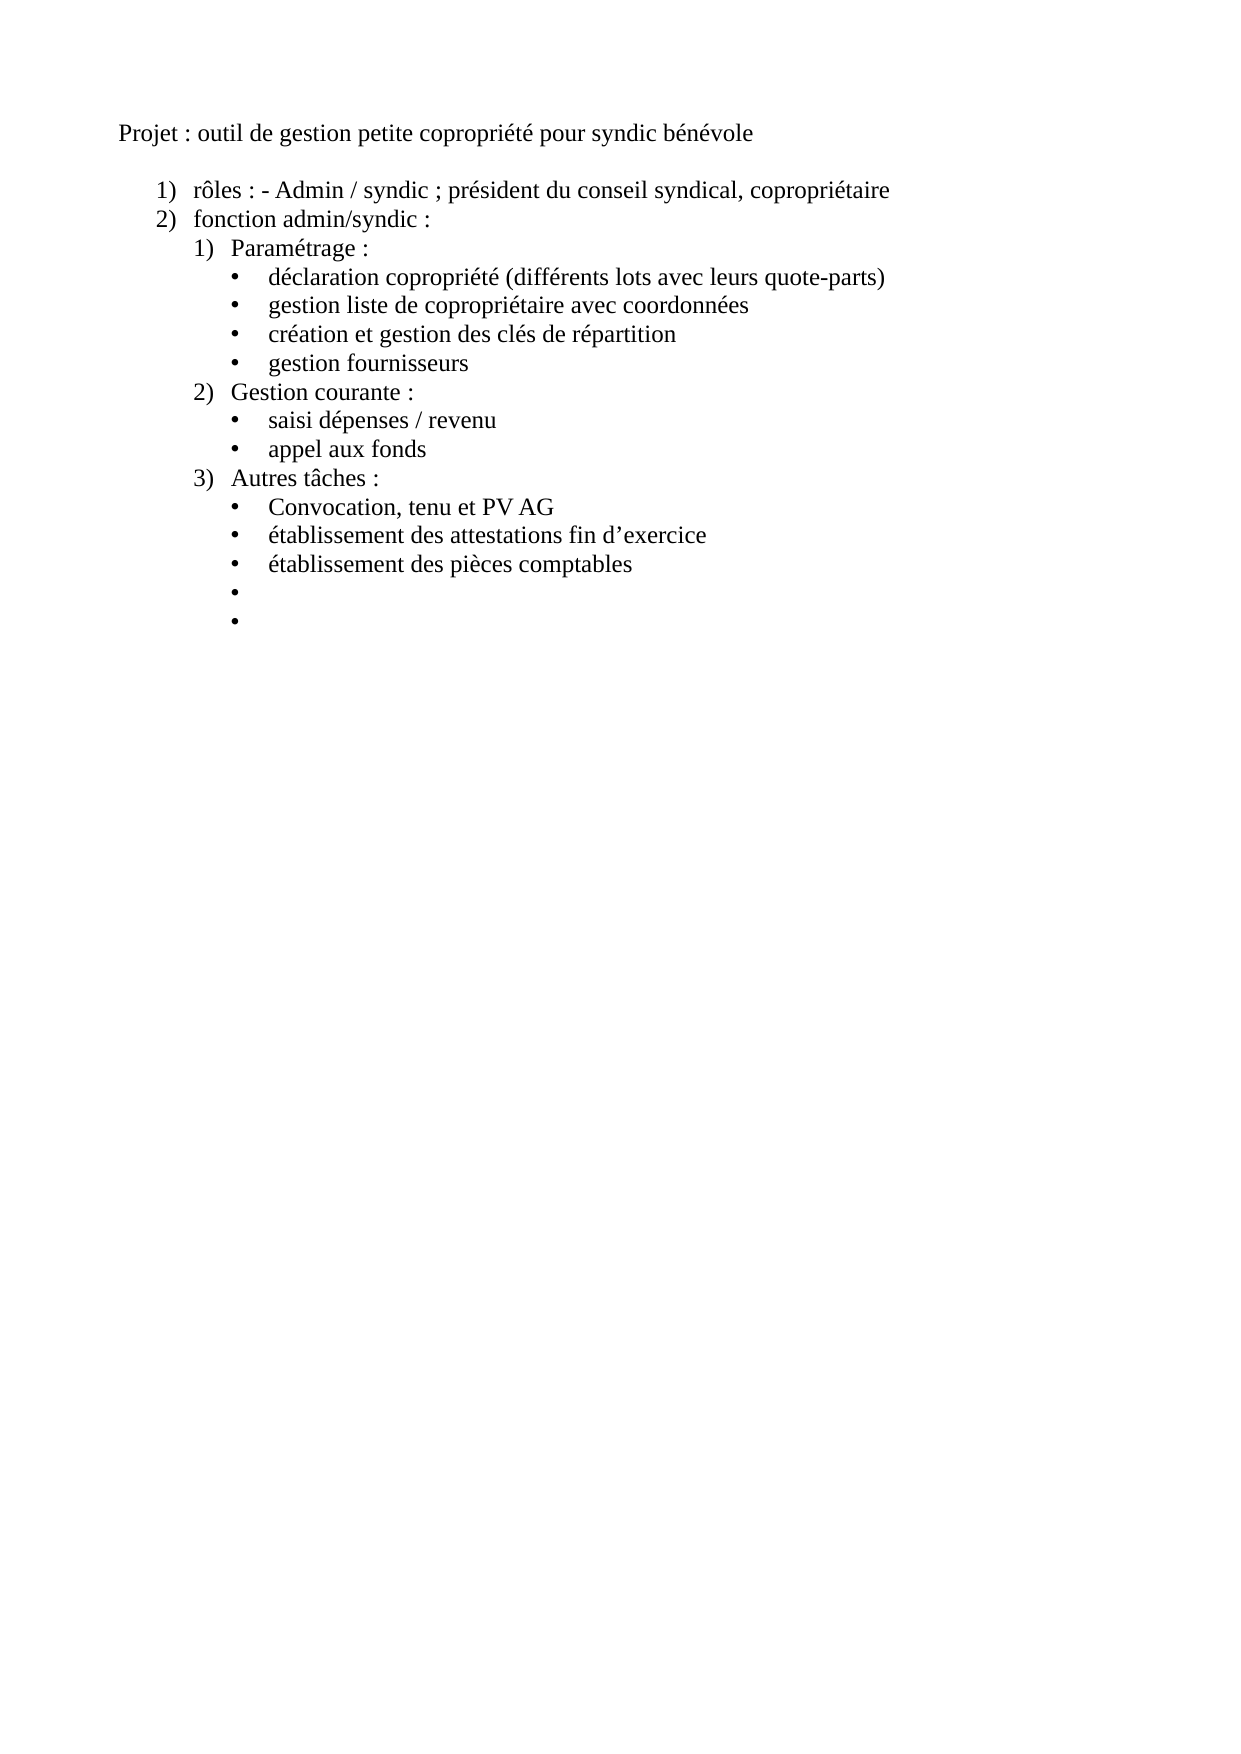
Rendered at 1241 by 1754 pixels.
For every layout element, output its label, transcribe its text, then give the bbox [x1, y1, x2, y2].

list fonction admin/syndic : [156, 204, 1122, 233]
list Autres tâches : [193, 463, 1122, 492]
list saisi dépenses / revenu [231, 406, 1122, 434]
list établissement des pièces comptables [231, 549, 1122, 578]
list gestion fournisseurs [231, 348, 1122, 377]
list création et gestion des clés de répartition [231, 319, 1122, 348]
list Gestion courante : [193, 377, 1122, 406]
list Convocation, tenu et PV AG [231, 492, 1122, 521]
list rôles : - Admin / syndic ; président du conseil syndical, copropriétaire [156, 176, 1122, 204]
list Paramétrage : [193, 233, 1122, 262]
text Projet : outil de gestion petite copropriété pour syndic bénévole [118, 118, 1122, 147]
list gestion liste de copropriétaire avec coordonnées [231, 291, 1122, 319]
list déclaration copropriété (différents lots avec leurs quote-parts) [231, 262, 1122, 291]
list établissement des attestations fin d’exercice [231, 521, 1122, 549]
list appel aux fonds [231, 434, 1122, 463]
